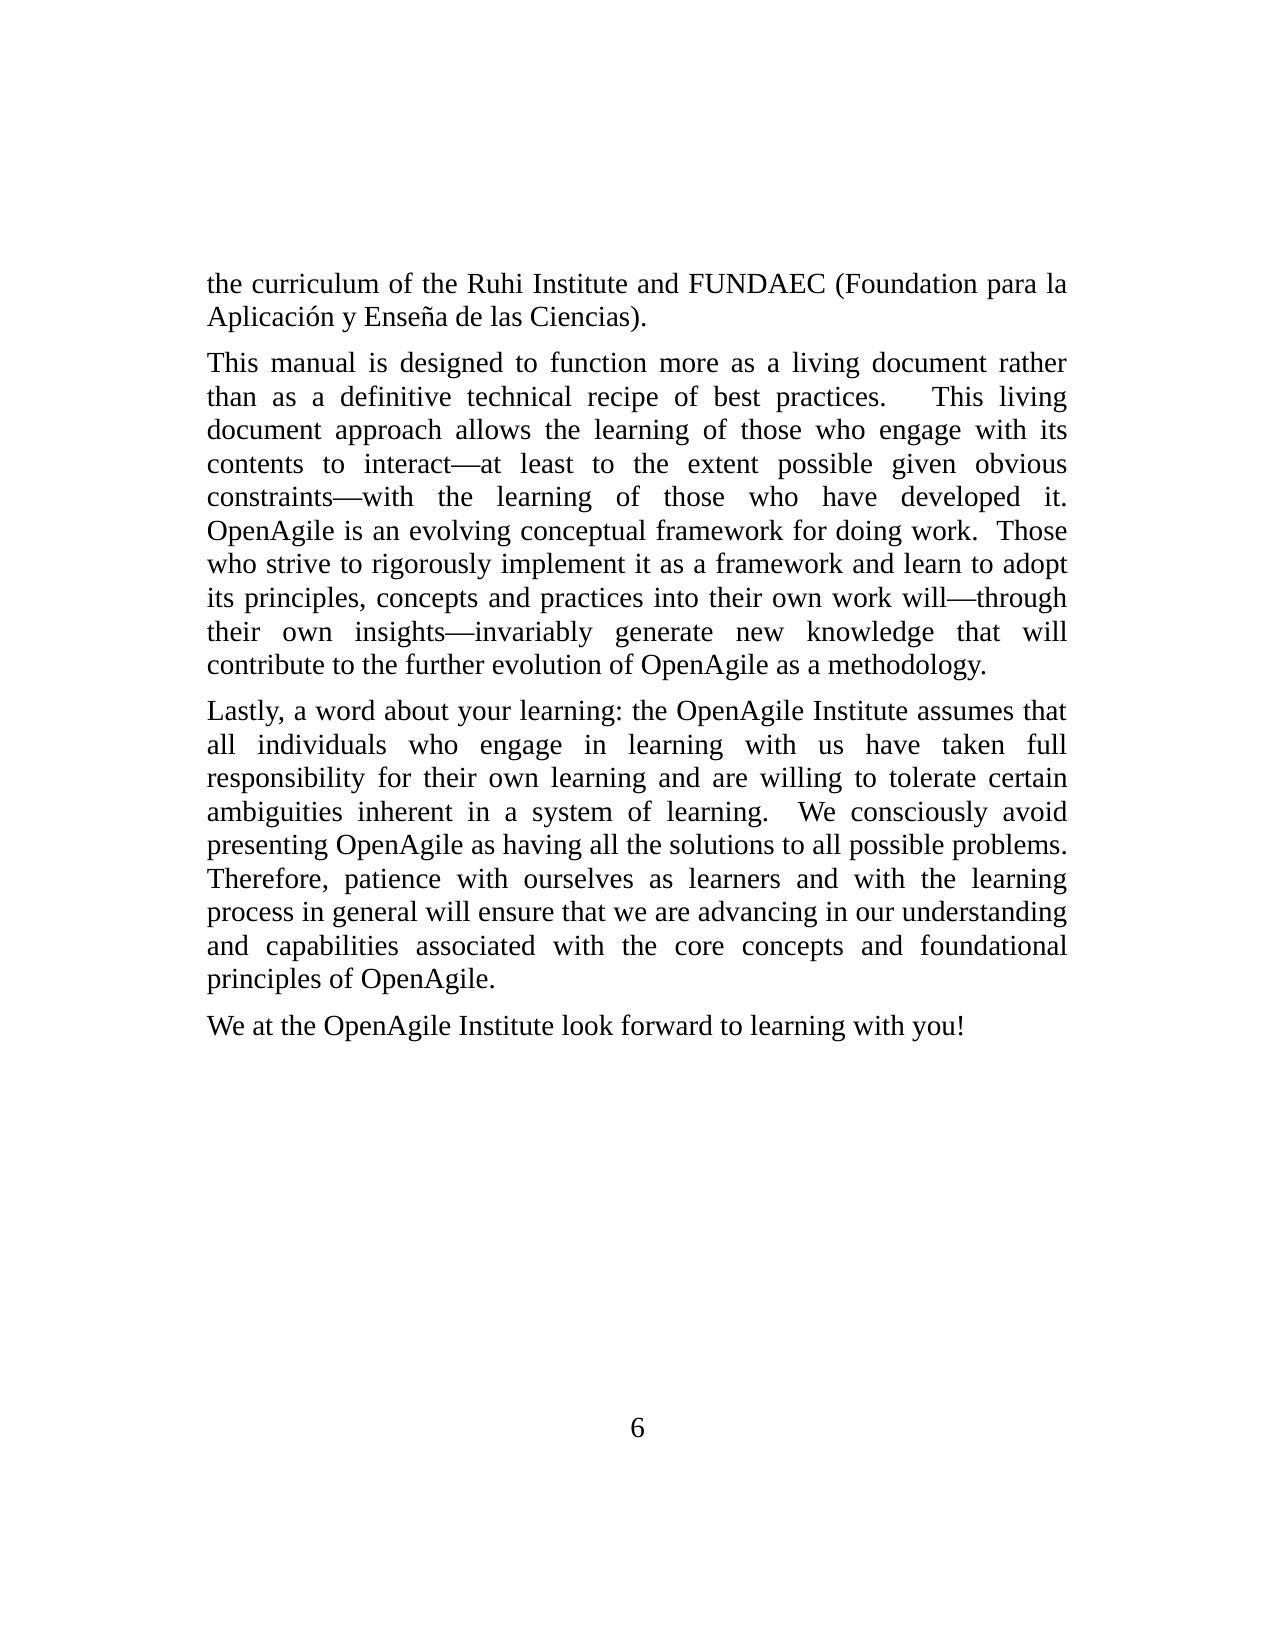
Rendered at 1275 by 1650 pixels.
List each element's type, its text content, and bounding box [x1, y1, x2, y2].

text Lastly, a word about your learning: the OpenAgile Institute assumes that all individuals who engage in learning with us have taken full responsibility for their own learning and are willing to tolerate certain ambiguities inherent in a system of learning. We consciously avoid presenting OpenAgile as having all the solutions to all possible problems. Therefore, patience with ourselves as learners and with the learning process in general will ensure that we are advancing in our understanding and capabilities associated with the core concepts and foundational principles of OpenAgile. [207, 693, 1068, 995]
text the curriculum of the Ruhi Institute and FUNDAEC (Foundation para la Aplicación y Enseña de las Ciencias). [207, 266, 1068, 333]
text This manual is designed to function more as a living document rather than as a definitive technical recipe of best practices. This living document approach allows the learning of those who engage with its contents to interact—at least to the extent possible given obvious constraints—with the learning of those who have developed it. OpenAgile is an evolving conceptual framework for doing work. Those who strive to rigorously implement it as a framework and learn to adopt its principles, concepts and practices into their own work will—through their own insights—invariably generate new knowledge that will contribute to the further evolution of OpenAgile as a methodology. [207, 345, 1068, 681]
text We at the OpenAgile Institute look forward to learning with you! [207, 1008, 1068, 1041]
